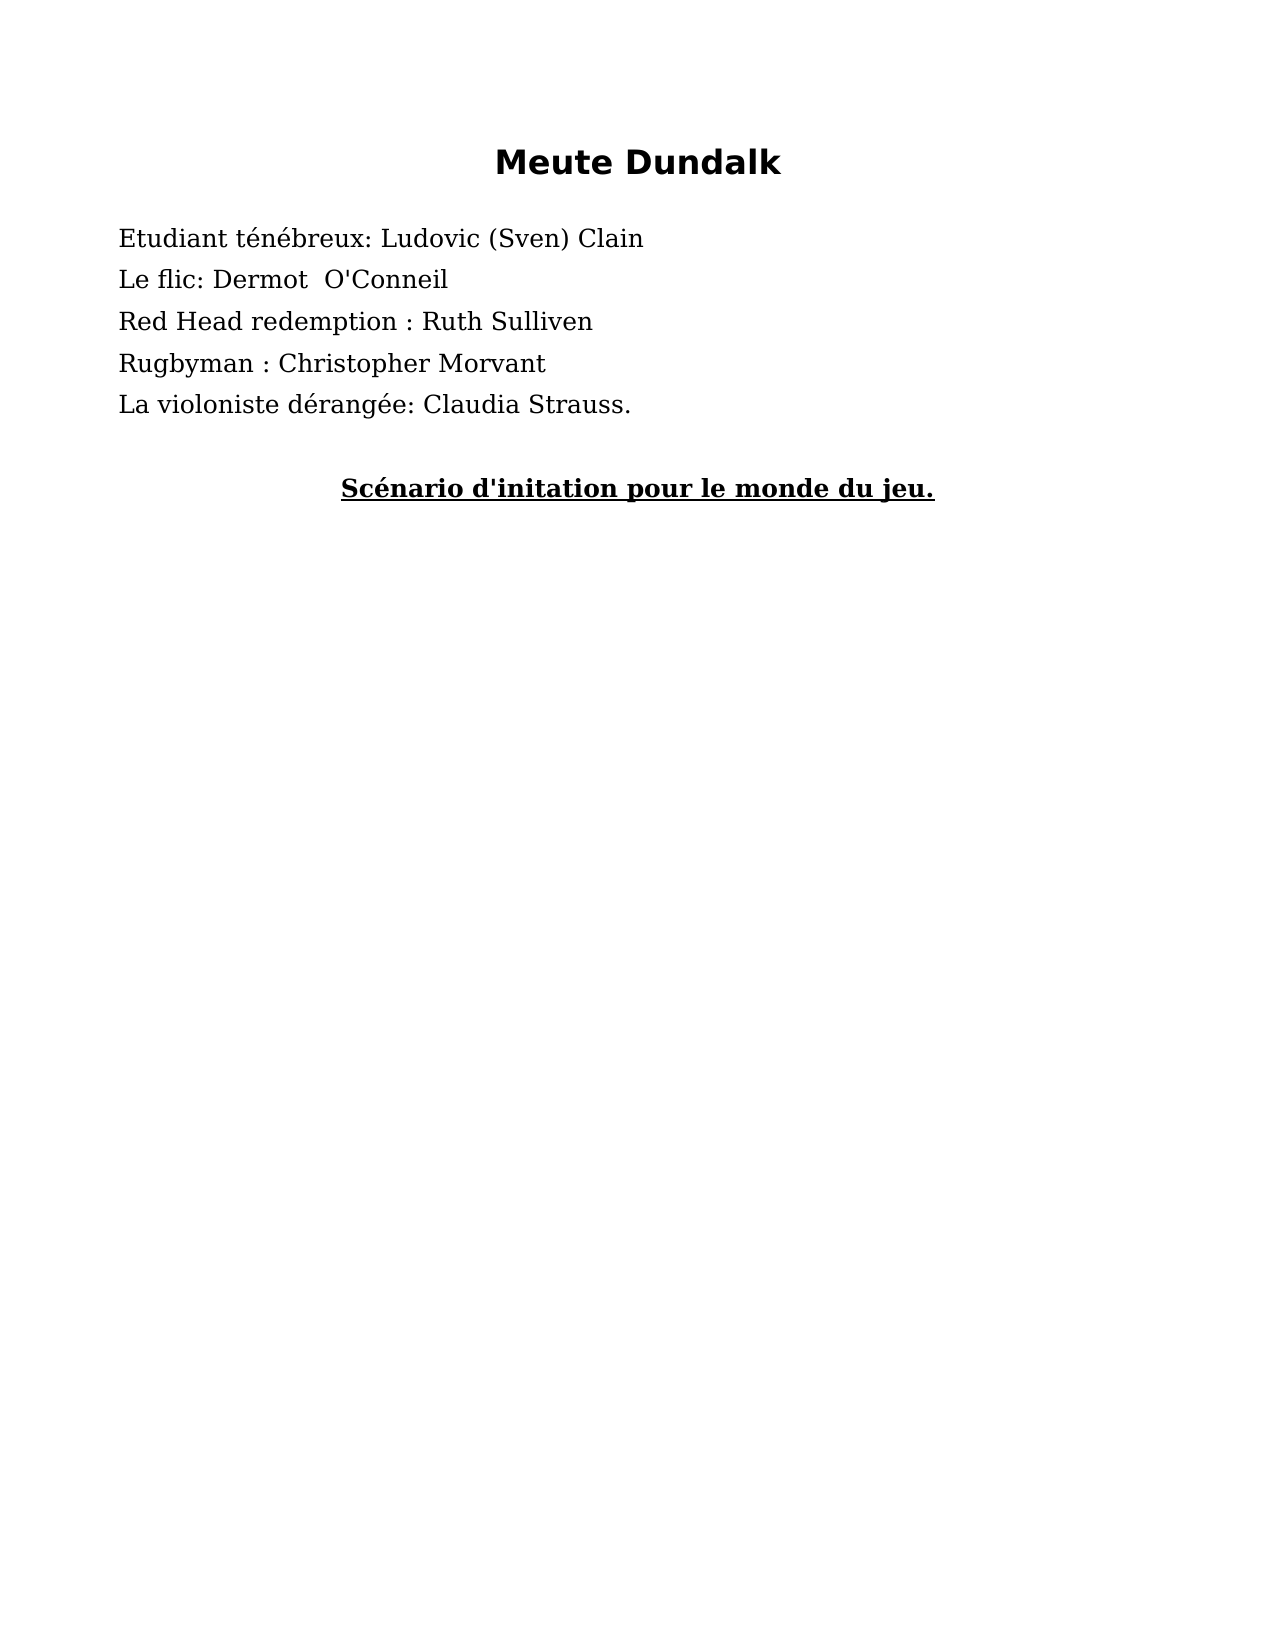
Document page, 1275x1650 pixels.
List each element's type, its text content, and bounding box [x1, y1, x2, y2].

subtitle Meute Dundalk [118, 143, 1157, 182]
text La violoniste dérangée: Claudia Strauss. [118, 391, 1157, 420]
text Le flic: Dermot O'Conneil [118, 266, 1157, 295]
text Red Head redemption : Ruth Sulliven [118, 307, 1157, 336]
text Scénario d'initation pour le monde du jeu. [118, 474, 1157, 503]
text Etudiant ténébreux: Ludovic (Sven) Clain [118, 224, 1157, 253]
text Rugbyman : Christopher Morvant [118, 349, 1157, 378]
